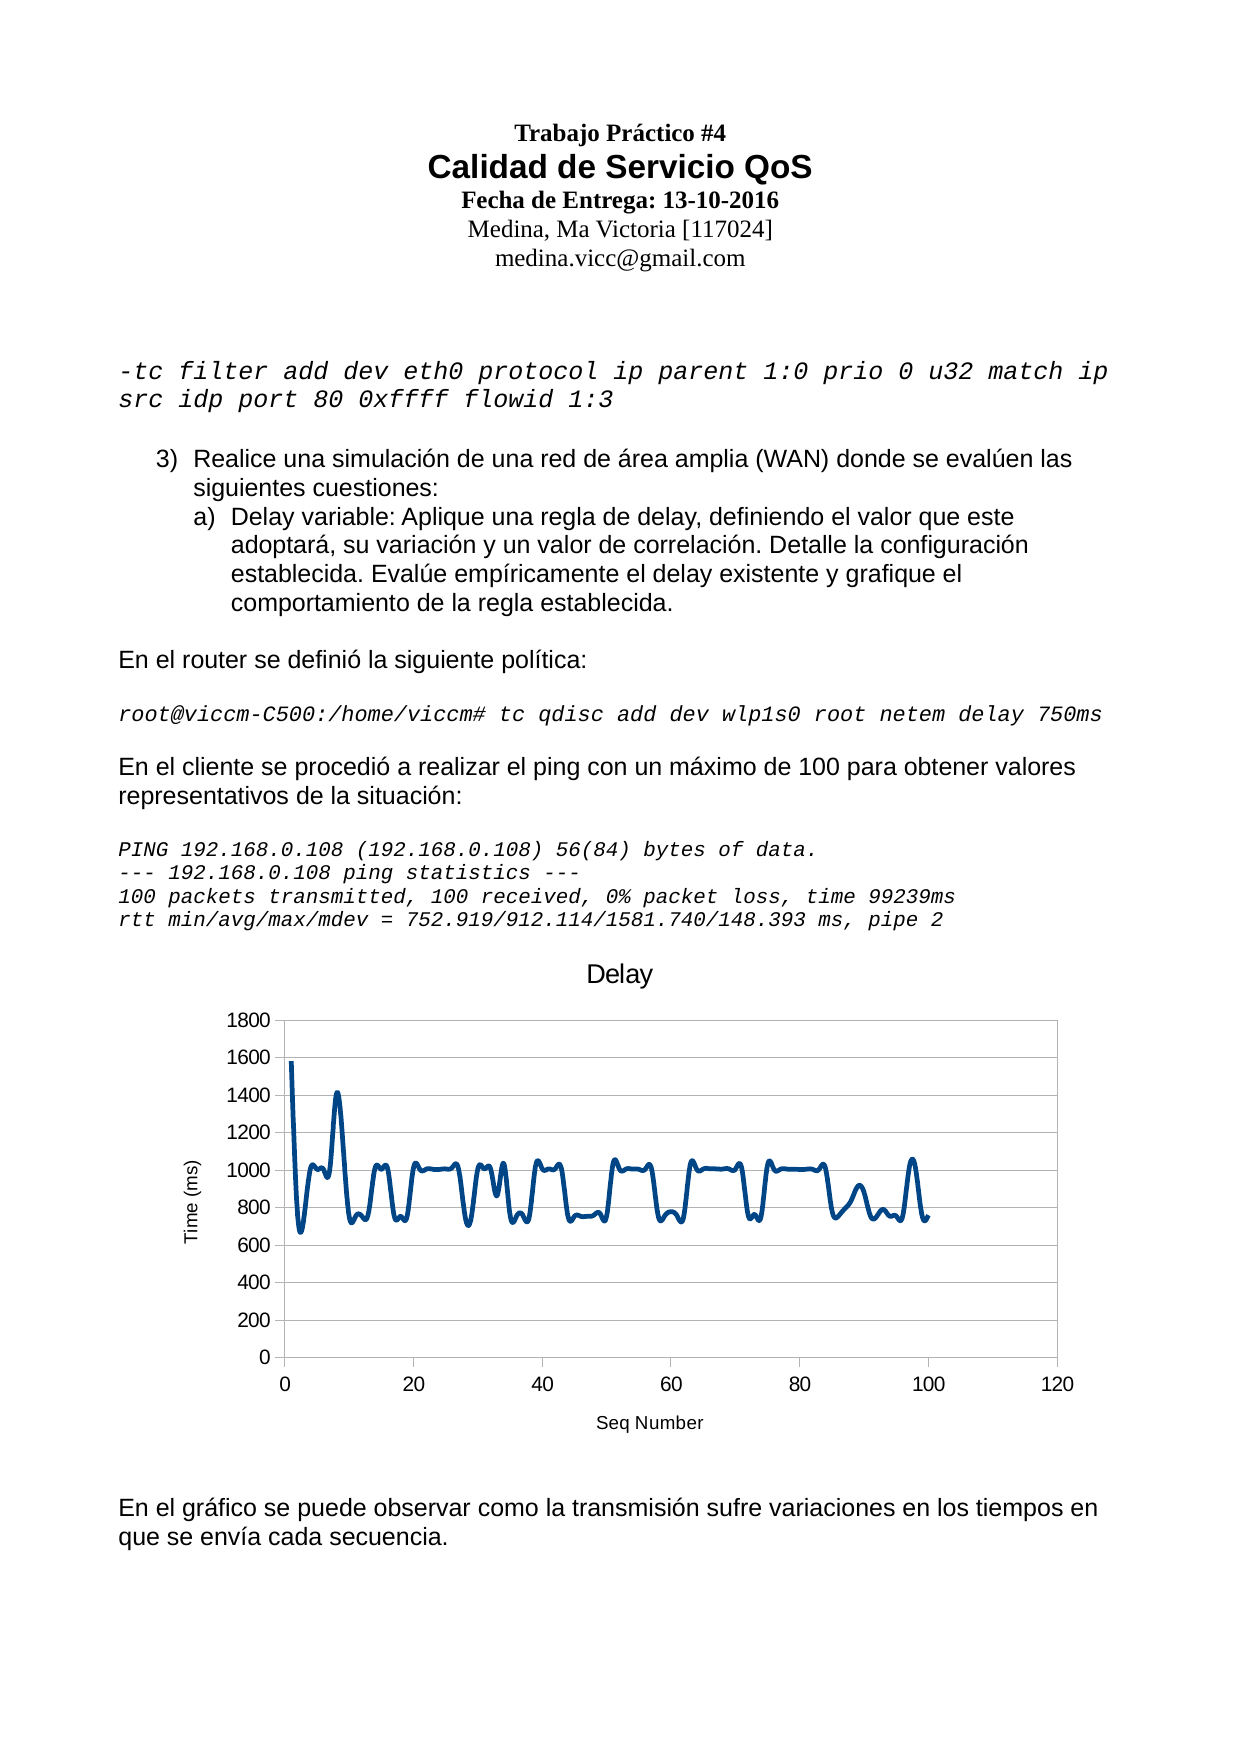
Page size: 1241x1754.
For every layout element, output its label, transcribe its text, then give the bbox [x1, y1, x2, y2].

list Realice una simulación de una red de área amplia (WAN) donde se evalúen las siguientes cuestiones: [156, 444, 1122, 501]
text root@viccm-C500:/home/viccm# tc qdisc add dev wlp1s0 root netem delay 750ms [118, 703, 1122, 727]
text En el cliente se procedió a realizar el ping con un máximo de 100 para obtener valores representativos de la situación: [118, 752, 1122, 810]
text PING 192.168.0.108 (192.168.0.108) 56(84) bytes of data. [118, 838, 1122, 862]
text En el gráfico se puede observar como la transmisión sufre variaciones en los tiempos en que se envía cada secuencia. [118, 1493, 1122, 1551]
text rtt min/avg/max/mdev = 752.919/912.114/1581.740/148.393 ms, pipe 2 [118, 909, 1122, 933]
text --- 192.168.0.108 ping statistics --- [118, 862, 1122, 886]
text En el router se definió la siguiente política: [118, 645, 1122, 674]
text -tc filter add dev eth0 protocol ip parent 1:0 prio 0 u32 match ip src idp port 80 0xffff flowid 1:3 [118, 358, 1122, 415]
text 100 packets transmitted, 100 received, 0% packet loss, time 99239ms [118, 886, 1122, 909]
list Delay variable: Aplique una regla de delay, definiendo el valor que este adoptará, su variación y un valor de correlación. Detalle la configuración establecida. Evalúe empíricamente el delay existente y grafique el comportamiento de la regla establecida. [193, 501, 1122, 616]
